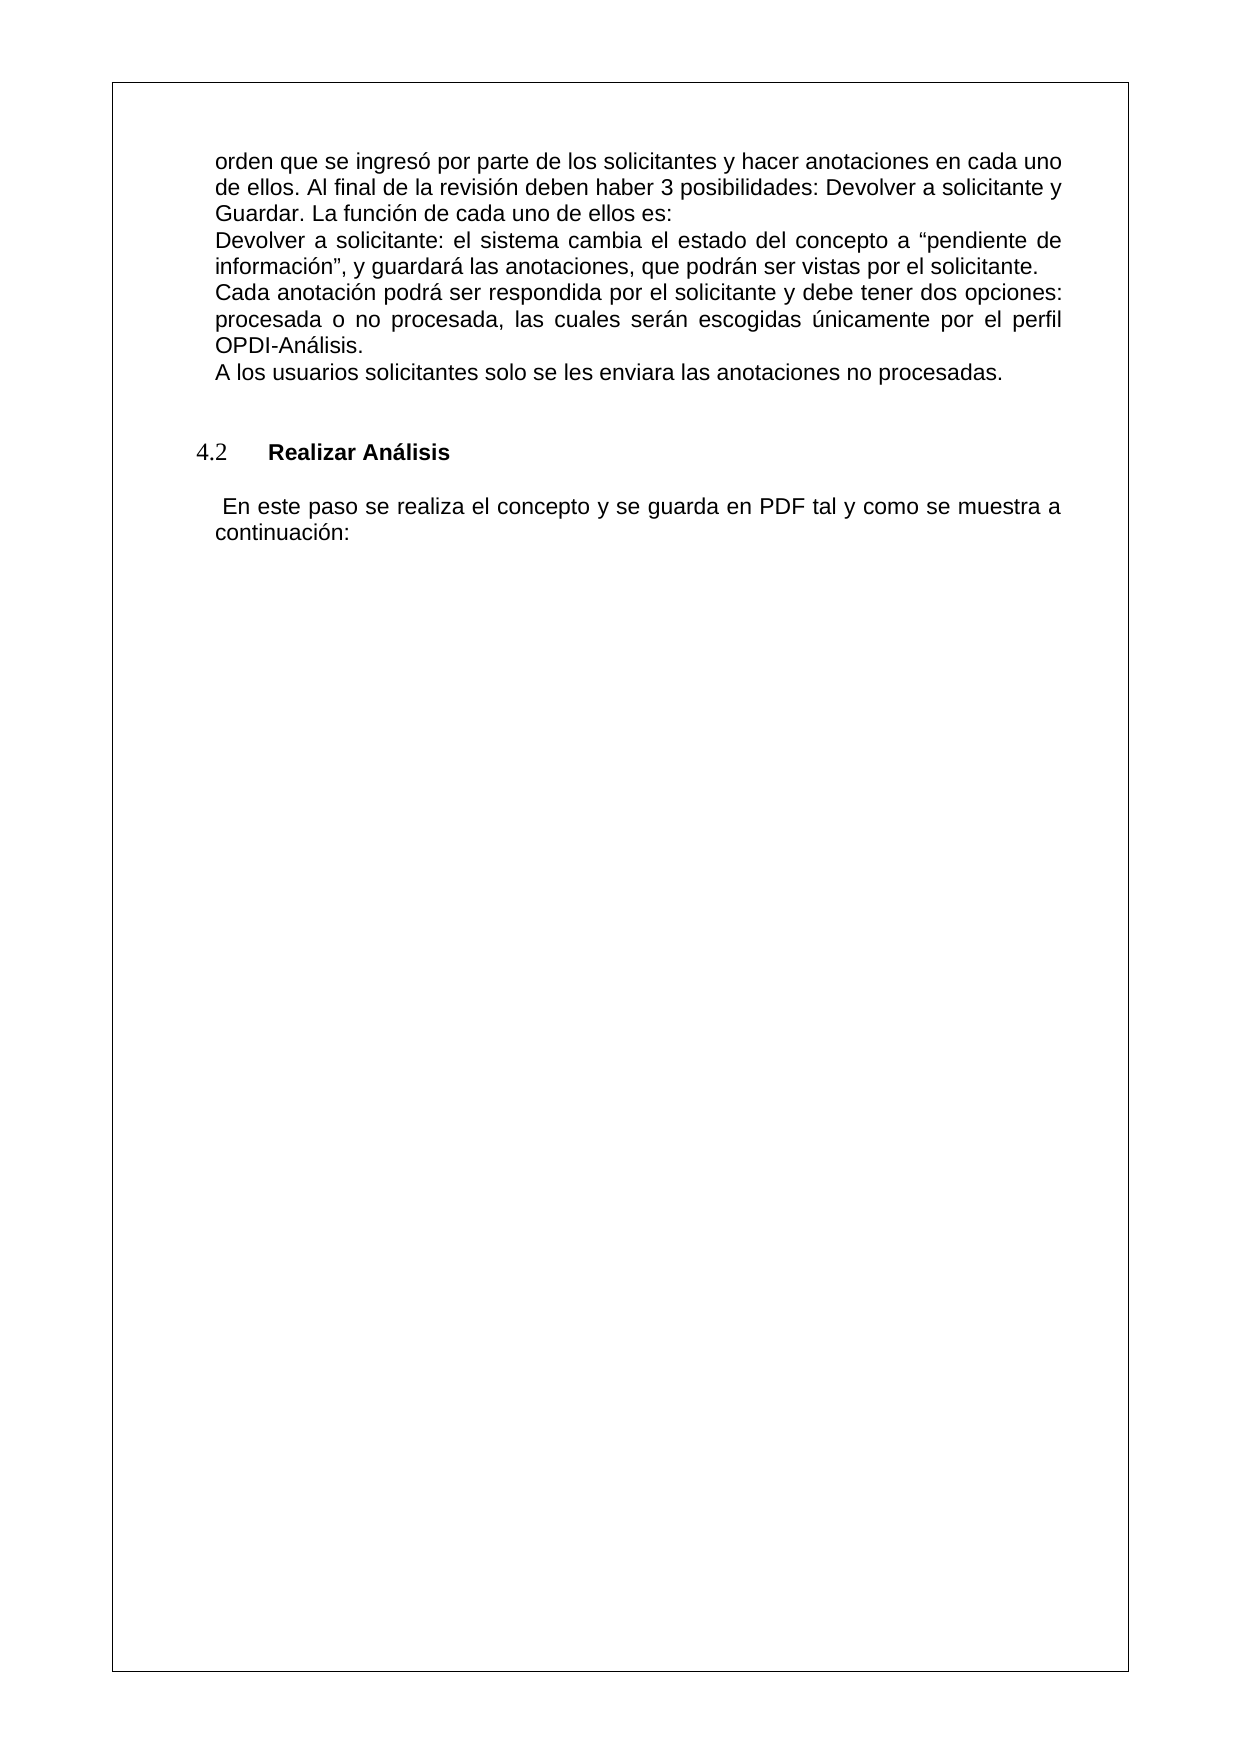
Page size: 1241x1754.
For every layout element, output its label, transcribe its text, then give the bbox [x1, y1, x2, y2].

text Cada anotación podrá ser respondida por el solicitante y debe tener dos opciones: procesada o no procesada, las cuales serán escogidas únicamente por el perfil OPDI-Análisis. [215, 279, 1063, 358]
text orden que se ingresó por parte de los solicitantes y hacer anotaciones en cada uno de ellos. Al final de la revisión deben haber 3 posibilidades: Devolver a solicitante y Guardar. La función de cada uno de ellos es: [215, 148, 1063, 227]
text En este paso se realiza el concepto y se guarda en PDF tal y como se muestra a continuación: [215, 493, 1063, 545]
text Devolver a solicitante: el sistema cambia el estado del concepto a “pendiente de información”, y guardará las anotaciones, que podrán ser vistas por el solicitante. [215, 227, 1063, 279]
text A los usuarios solicitantes solo se les enviara las anotaciones no procesadas. [215, 358, 1063, 385]
list Realizar Análisis [196, 437, 1063, 466]
